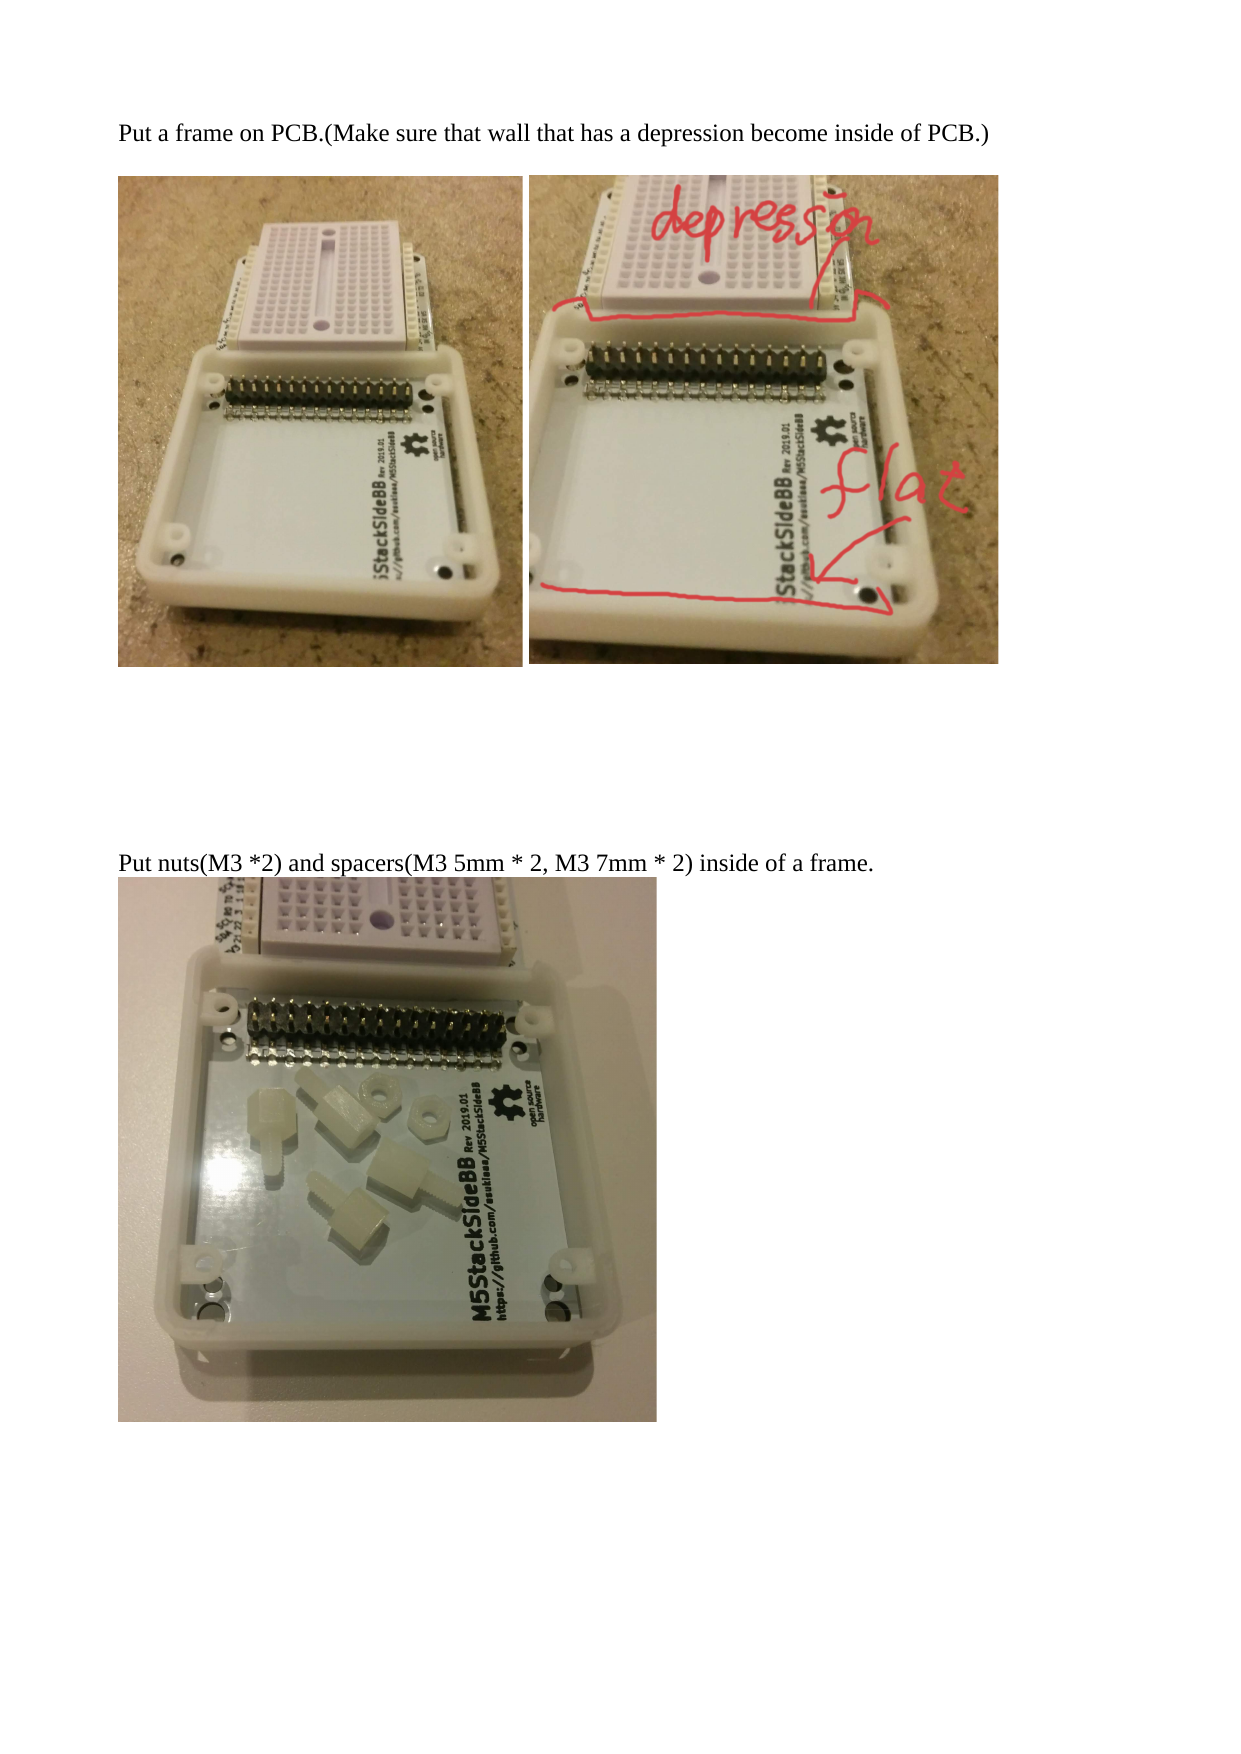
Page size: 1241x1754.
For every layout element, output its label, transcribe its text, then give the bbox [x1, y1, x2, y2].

picture [232, 176, 523, 667]
picture [118, 877, 657, 1422]
text Put a frame on PCB.(Make sure that wall that has a depression become inside of PCB.) [118, 118, 1122, 147]
text Put nuts(M3 *2) and spacers(M3 5mm * 2, M3 7mm * 2) inside of a frame. [118, 848, 1122, 877]
picture [529, 175, 999, 664]
